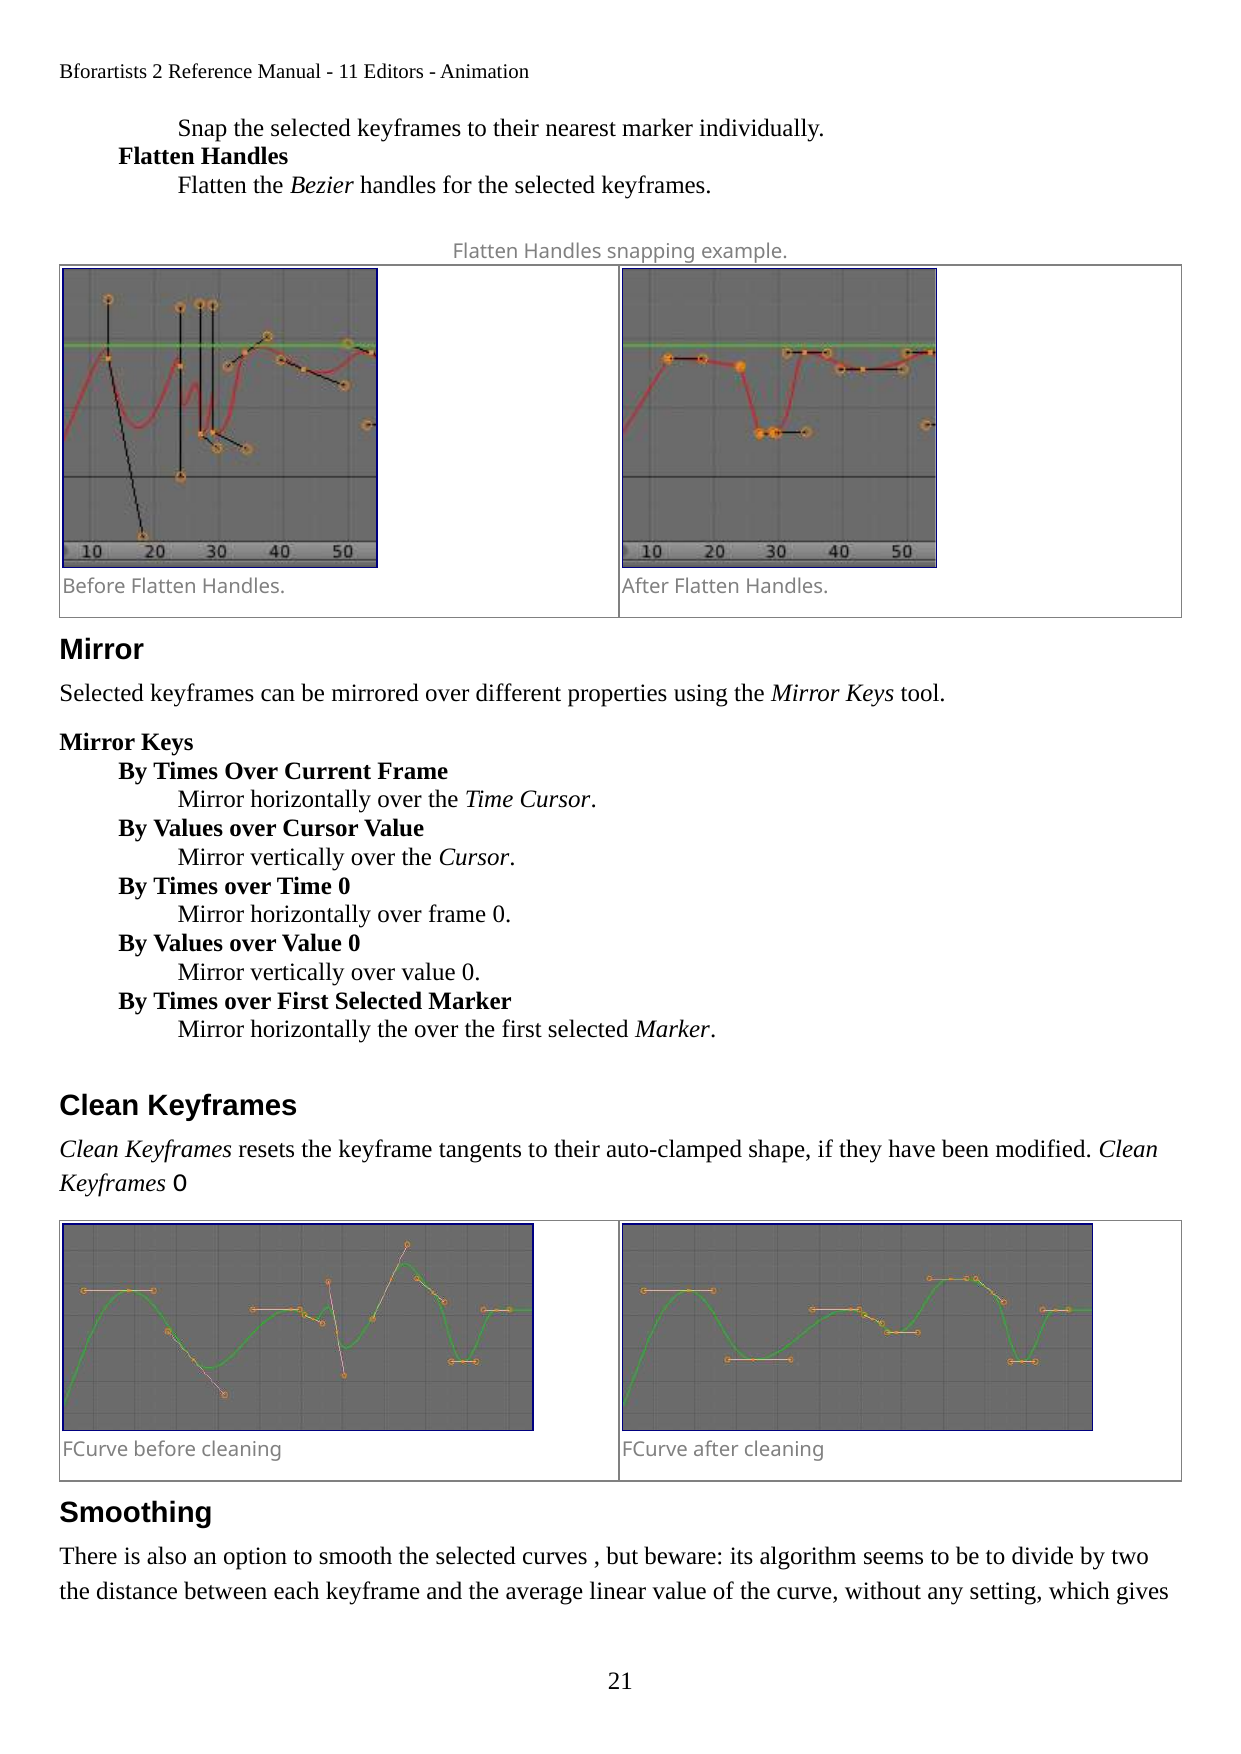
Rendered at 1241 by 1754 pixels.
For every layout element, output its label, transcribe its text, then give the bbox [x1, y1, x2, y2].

picture [64, 1225, 532, 1430]
subtitle Mirror Keys [59, 727, 1181, 756]
list Mirror horizontally over the Time Cursor. [177, 784, 1181, 813]
table_header FCurve after cleaning [620, 1221, 1181, 1480]
list Mirror horizontally the over the first selected Marker. [177, 1014, 1181, 1043]
subtitle Smoothing [59, 1495, 1181, 1529]
list Mirror vertically over the Cursor. [177, 842, 1181, 871]
subtitle By Values over Value 0 [118, 928, 1181, 957]
table_header After Flatten Handles. [620, 266, 1181, 617]
picture [623, 269, 936, 567]
subtitle Flatten Handles [118, 141, 1181, 170]
picture [64, 269, 376, 567]
table_header Before Flatten Handles. [60, 266, 618, 617]
list Mirror vertically over value 0. [177, 957, 1181, 986]
subtitle Mirror [59, 632, 1181, 666]
picture [623, 1225, 1092, 1430]
list Mirror horizontally over frame 0. [177, 899, 1181, 928]
subtitle Clean Keyframes [59, 1087, 1181, 1121]
table_header FCurve before cleaning [60, 1221, 618, 1480]
subtitle By Values over Cursor Value [118, 813, 1181, 842]
text There is also an option to smooth the selected curves , but beware: its algorithm seems to be to divide by two the distance between each keyframe and the average linear value of the curve, without any setting, which gives [59, 1541, 1181, 1604]
subtitle By Times over Time 0 [118, 871, 1181, 899]
text Selected keyframes can be mirrored over different properties using the Mirror Keys tool. [59, 678, 1181, 707]
text Flatten Handles snapping example. [59, 233, 1181, 264]
subtitle By Times Over Current Frame [118, 756, 1181, 784]
text Clean Keyframes resets the keyframe tangents to their auto-clamped shape, if they have been modified. Clean Keyframes O [59, 1134, 1181, 1199]
list Snap the selected keyframes to their nearest marker individually. [177, 113, 1181, 141]
subtitle By Times over First Selected Marker [118, 986, 1181, 1014]
list Flatten the Bezier handles for the selected keyframes. [177, 170, 1181, 199]
